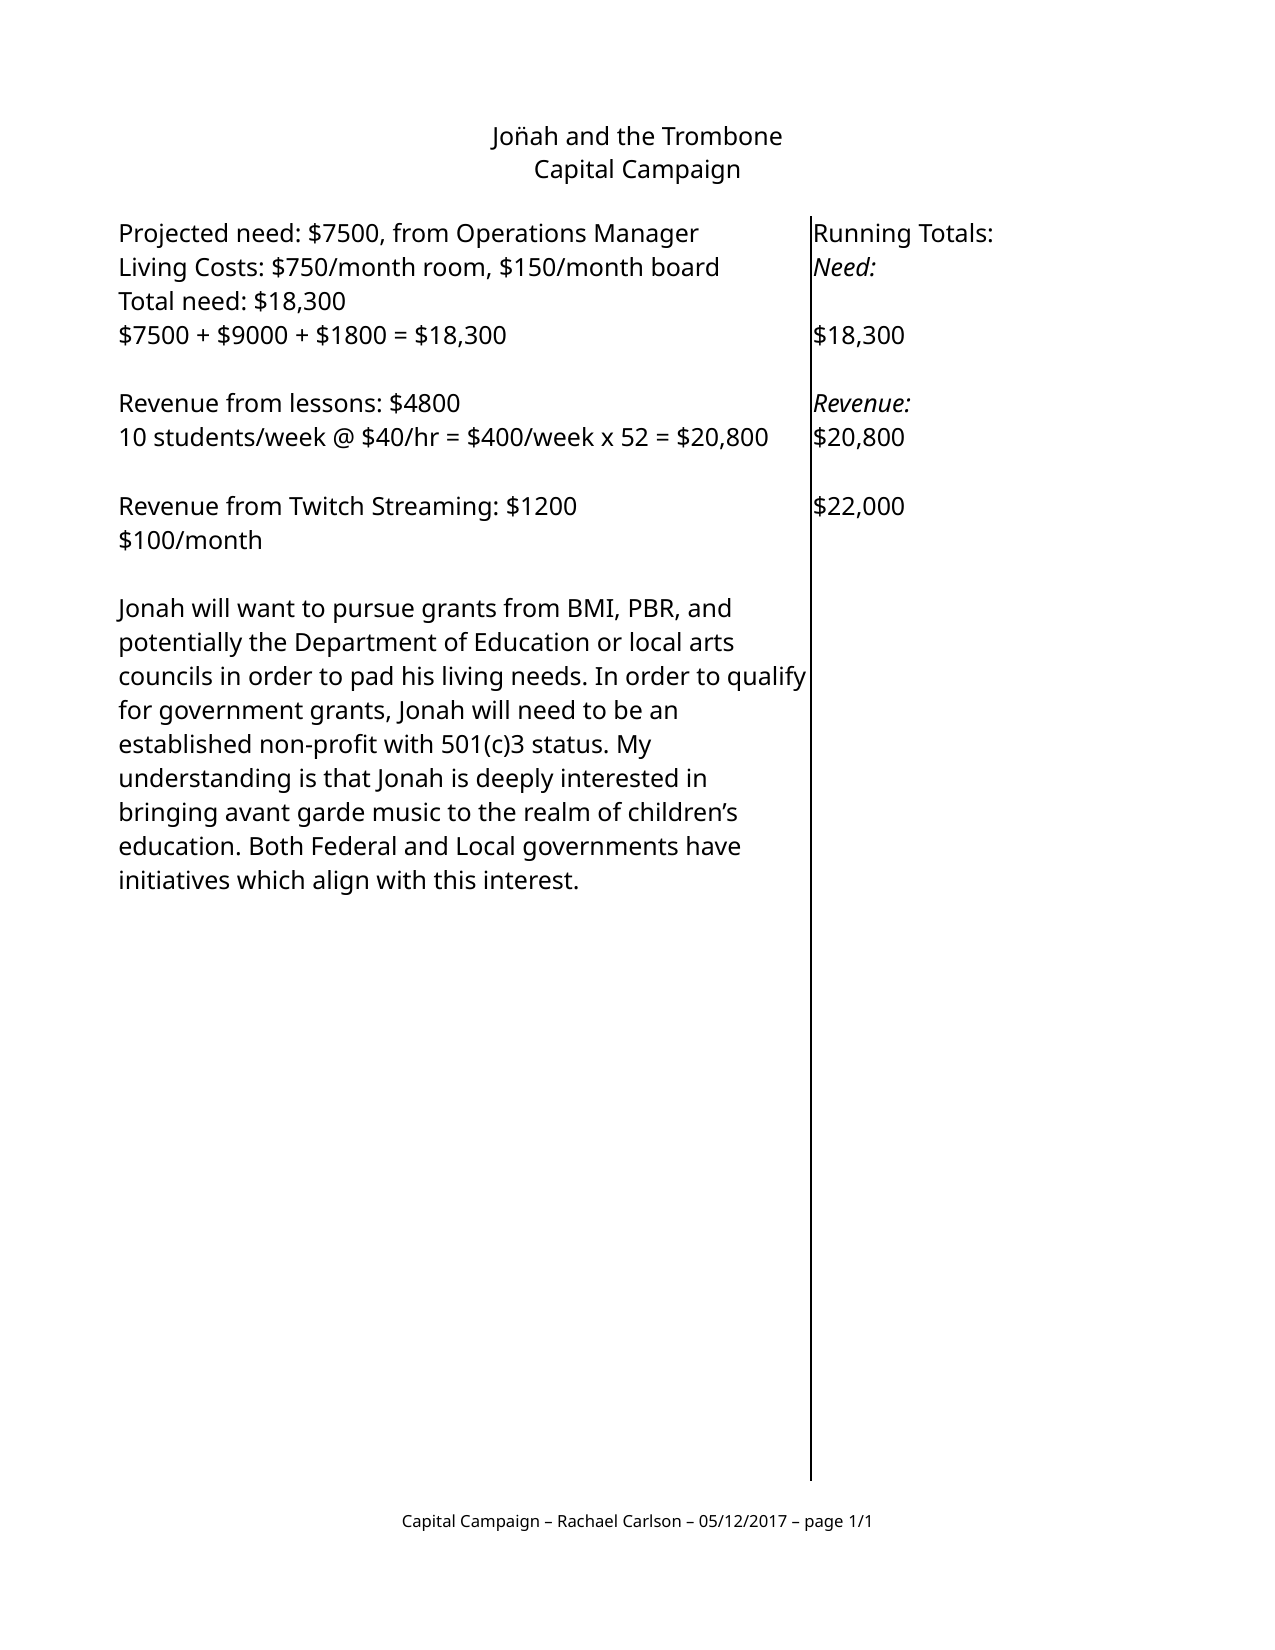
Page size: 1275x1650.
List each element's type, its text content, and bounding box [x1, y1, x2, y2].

text $22,000 [813, 488, 1157, 522]
text Revenue: [813, 386, 1157, 420]
text Need: [813, 250, 1157, 284]
text Jonah will want to pursue grants from BMI, PBR, and potentially the Department of Education or local arts councils in order to pad his living needs. In order to qualify for government grants, Jonah will need to be an established non-profit with 501(c)3 status. My understanding is that Jonah is deeply interested in bringing avant garde music to the realm of children’s education. Both Federal and Local governments have initiatives which align with this interest. [118, 590, 808, 897]
text 10 students/week @ $40/hr = $400/week x 52 = $20,800 [118, 420, 808, 454]
text Projected need: $7500, from Operations Manager [118, 216, 808, 250]
text Revenue from lessons: $4800 [118, 386, 808, 420]
text $18,300 [813, 318, 1157, 352]
text Living Costs: $750/month room, $150/month board [118, 250, 808, 284]
text Total need: $18,300 [118, 284, 808, 318]
text $100/month [118, 522, 808, 556]
text Running Totals: [813, 216, 1157, 250]
text $20,800 [813, 420, 1157, 454]
text $7500 + $9000 + $1800 = $18,300 [118, 318, 808, 352]
text Revenue from Twitch Streaming: $1200 [118, 488, 808, 522]
